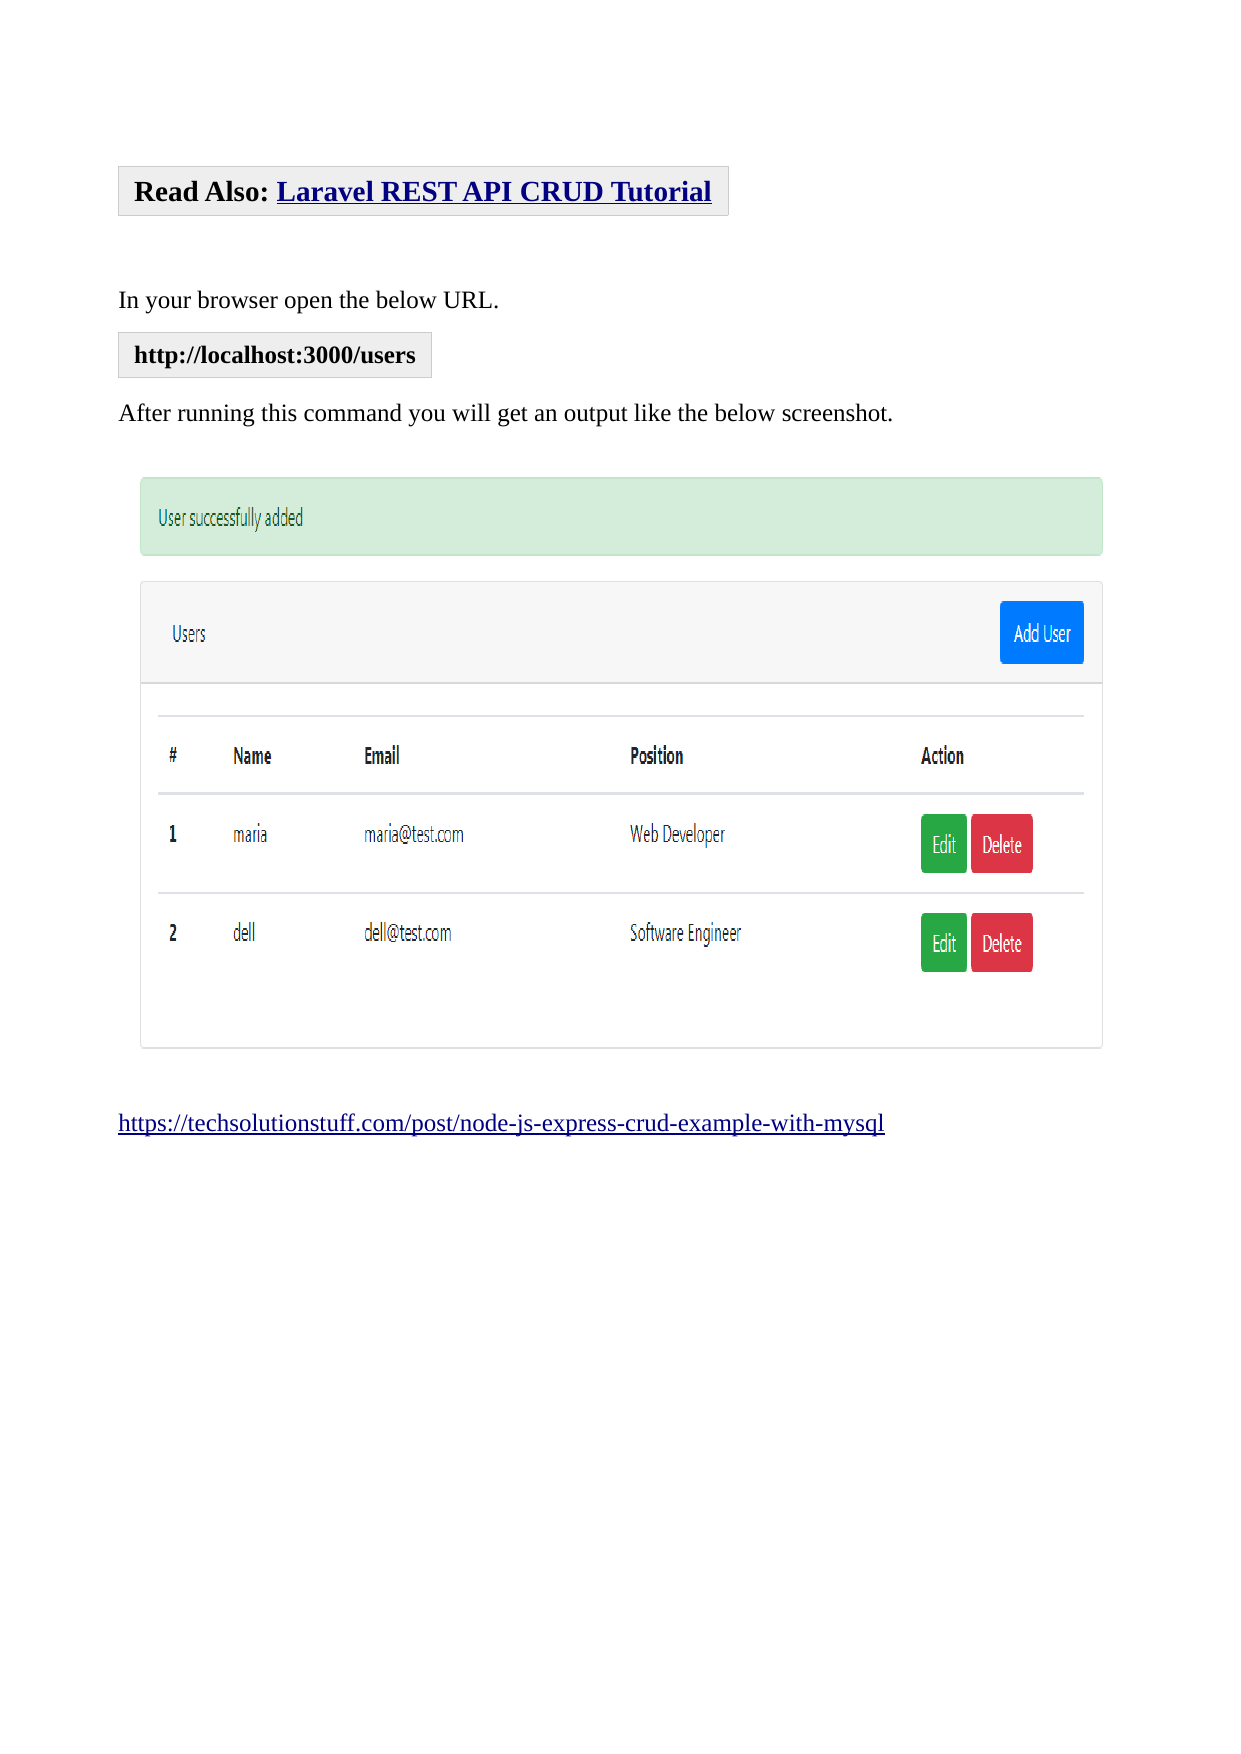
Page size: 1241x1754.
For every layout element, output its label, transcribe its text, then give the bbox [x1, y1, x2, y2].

text After running this command you will get an output like the below screenshot. [118, 398, 1122, 427]
text Read Also: Laravel REST API CRUD Tutorial [119, 167, 728, 215]
text In your browser open the below URL. [118, 285, 1122, 313]
picture [118, 445, 1123, 1090]
text [729, 166, 1122, 215]
text [432, 332, 1122, 377]
text http://localhost:3000/users [119, 333, 431, 377]
text https://techsolutionstuff.com/post/node-js-express-crud-example-with-mysql [118, 1108, 1122, 1137]
